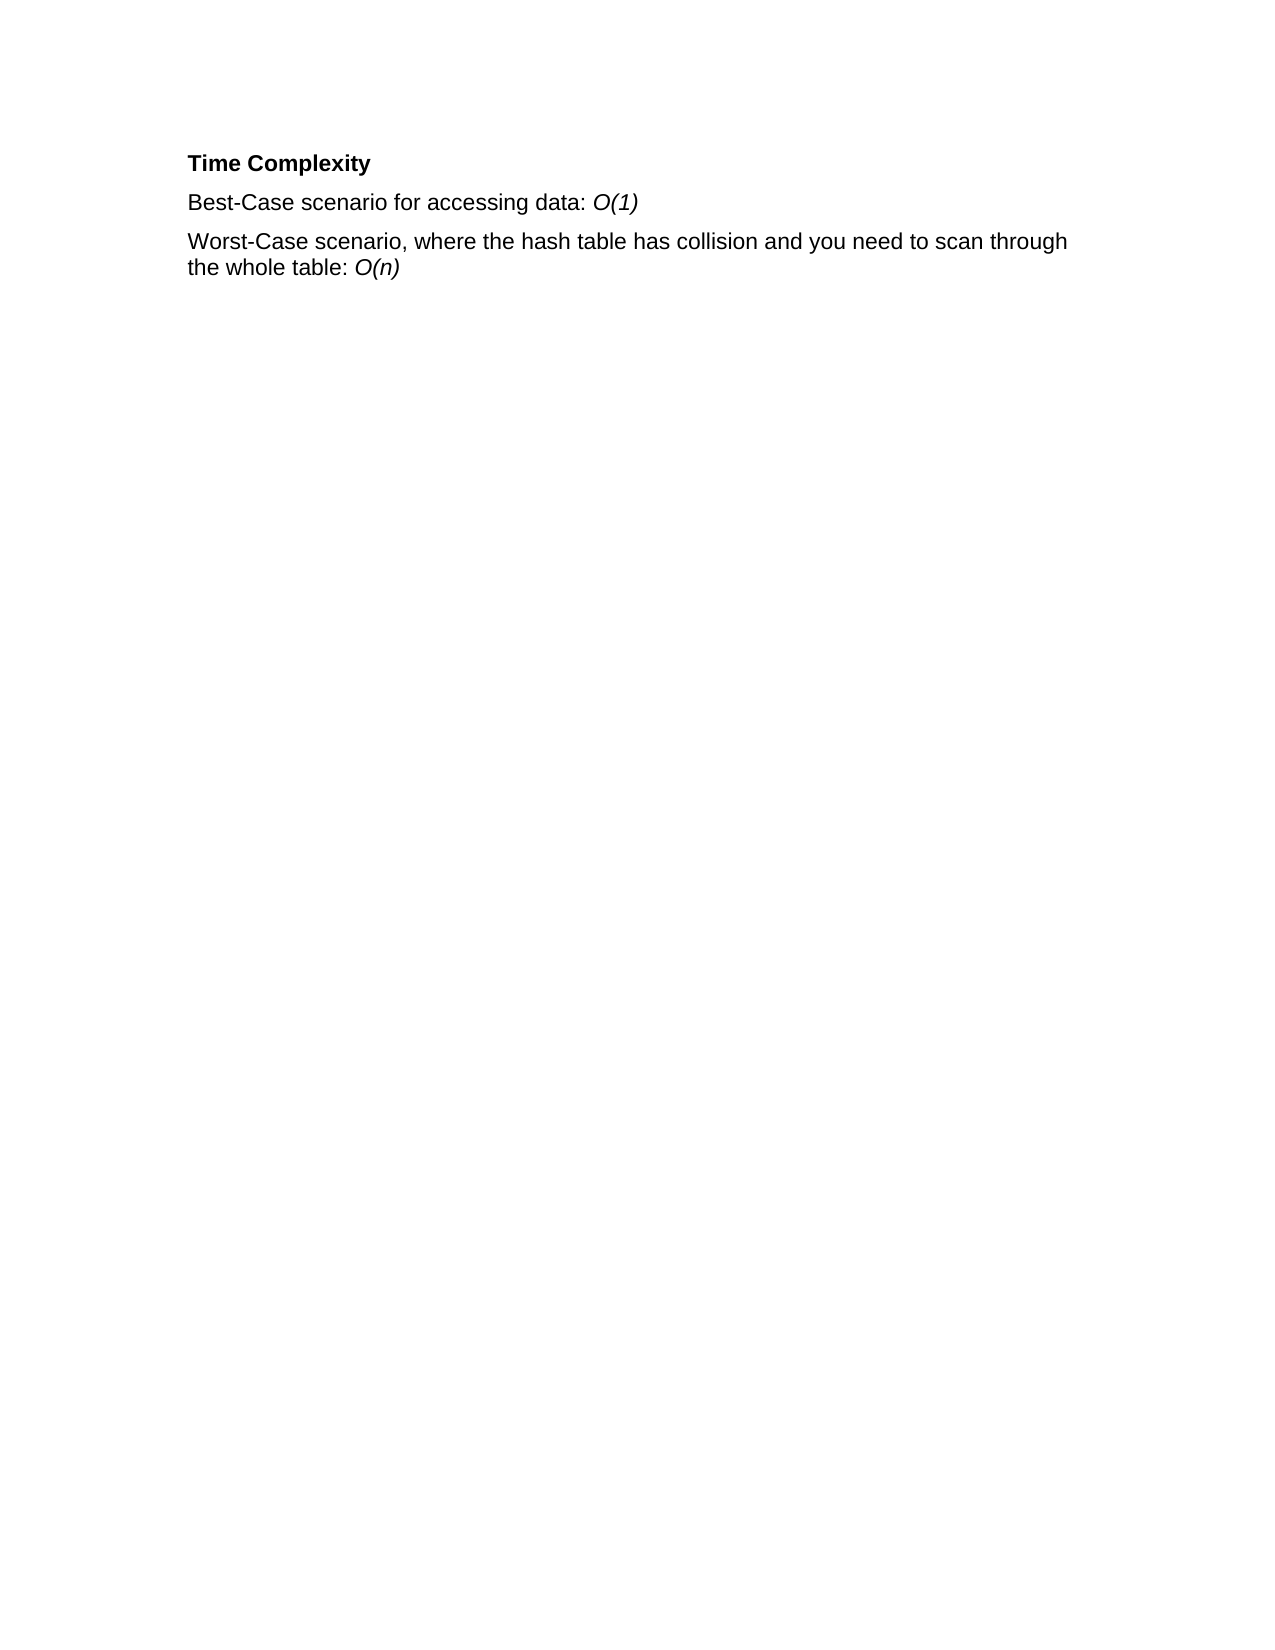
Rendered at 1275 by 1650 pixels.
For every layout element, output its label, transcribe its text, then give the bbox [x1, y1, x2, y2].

text Time Complexity [187, 150, 1087, 176]
text Best-Case scenario for accessing data: O(1) [187, 189, 1087, 215]
text Worst-Case scenario, where the hash table has collision and you need to scan through the whole table: O(n) [187, 228, 1087, 280]
